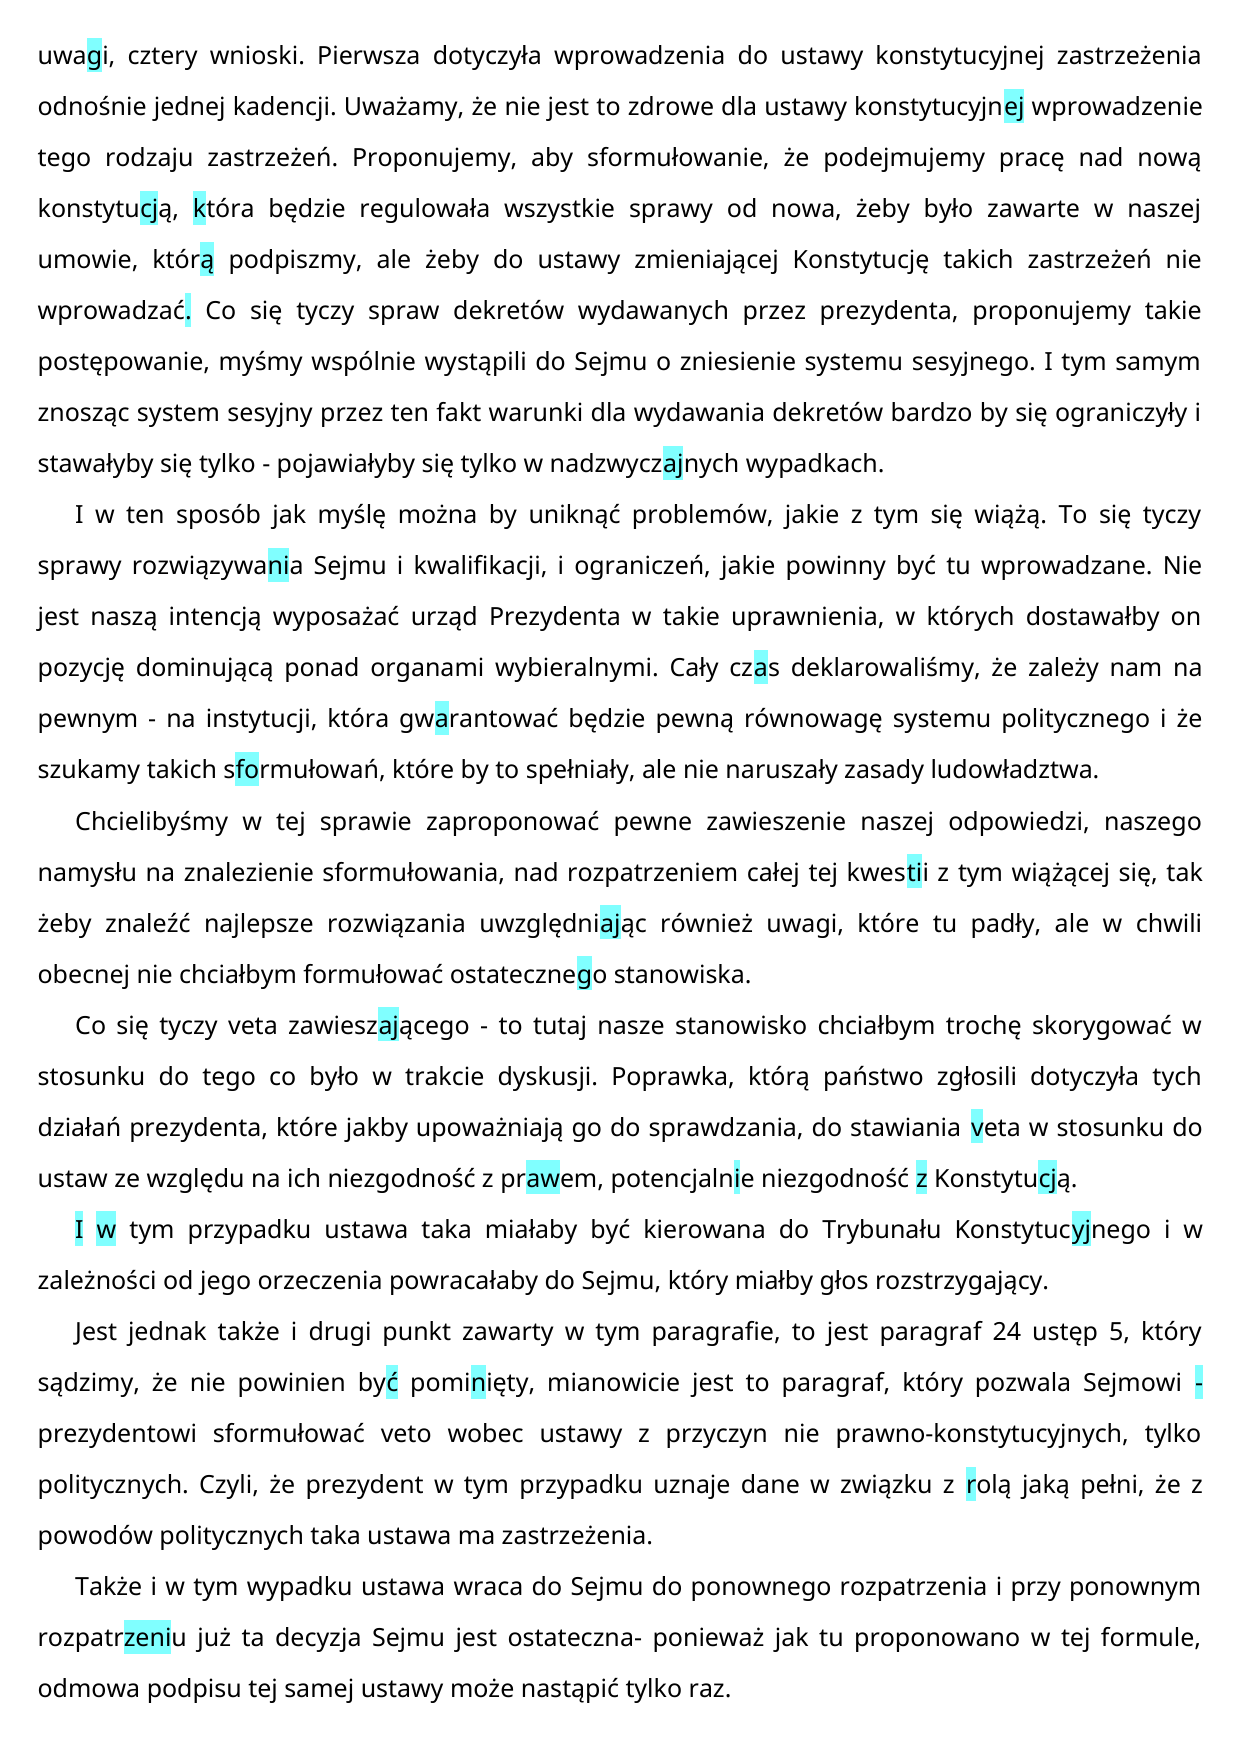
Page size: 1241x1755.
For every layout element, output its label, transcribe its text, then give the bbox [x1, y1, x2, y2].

text I w ten sposób jak myślę można by uniknąć problemów, jakie z tym się wiążą. To się tyczy sprawy rozwiązywania Sejmu i kwalifikacji, i ograniczeń, jakie powinny być tu wprowadzane. Nie jest naszą intencją wyposażać urząd Prezydenta w takie uprawnienia, w których dostawałby on pozycję dominującą ponad organami wybieralnymi. Cały czas deklarowaliśmy, że zależy nam na pewnym - na instytucji, która gwarantować będzie pewną równowagę systemu politycznego i że szukamy takich sformułowań, które by to spełniały, ale nie naruszały zasady ludowładztwa. [37, 497, 1203, 786]
text uwagi, cztery wnioski. Pierwsza dotyczyła wprowadzenia do ustawy konstytucyjnej zastrzeżenia odnośnie jednej kadencji. Uważamy, że nie jest to zdrowe dla ustawy konstytucyjnej wprowadzenie tego rodzaju zastrzeżeń. Proponujemy, aby sformułowanie, że podejmujemy pracę nad nową konstytucją, która będzie regulowała wszystkie sprawy od nowa, żeby było zawarte w naszej umowie, którą podpiszmy, ale żeby do ustawy zmieniającej Konstytucję takich zastrzeżeń nie wprowadzać. Co się tyczy spraw dekretów wydawanych przez prezydenta, proponujemy takie postępowanie, myśmy wspólnie wystąpili do Sejmu o zniesienie systemu sesyjnego. I tym samym znosząc system sesyjny przez ten fakt warunki dla wydawania dekretów bardzo by się ograniczyły i stawałyby się tylko - pojawiałyby się tylko w nadzwyczajnych wypadkach. [37, 37, 1203, 480]
text Chcielibyśmy w tej sprawie zaproponować pewne zawieszenie naszej odpowiedzi, naszego namysłu na znalezienie sformułowania, nad rozpatrzeniem całej tej kwestii z tym wiążącej się, tak żeby znaleźć najlepsze rozwiązania uwzględniając również uwagi, które tu padły, ale w chwili obecnej nie chciałbym formułować ostatecznego stanowiska. [37, 803, 1203, 990]
text Co się tyczy veta zawieszającego - to tutaj nasze stanowisko chciałbym trochę skorygować w stosunku do tego co było w trakcie dyskusji. Poprawka, którą państwo zgłosili dotyczyła tych działań prezydenta, które jakby upoważniają go do sprawdzania, do stawiania veta w stosunku do ustaw ze względu na ich niezgodność z prawem, potencjalnie niezgodność z Konstytucją. [37, 1007, 1203, 1194]
text I w tym przypadku ustawa taka miałaby być kierowana do Trybunału Konstytucyjnego i w zależności od jego orzeczenia powracałaby do Sejmu, który miałby głos rozstrzygający. [37, 1211, 1203, 1297]
text Także i w tym wypadku ustawa wraca do Sejmu do ponownego rozpatrzenia i przy ponownym rozpatrzeniu już ta decyzja Sejmu jest ostateczna- ponieważ jak tu proponowano w tej formule, odmowa podpisu tej samej ustawy może nastąpić tylko raz. [37, 1569, 1203, 1705]
text Jest jednak także i drugi punkt zawarty w tym paragrafie, to jest paragraf 24 ustęp 5, który sądzimy, że nie powinien być pominięty, mianowicie jest to paragraf, który pozwala Sejmowi - prezydentowi sformułować veto wobec ustawy z przyczyn nie prawno-konstytucyjnych, tylko politycznych. Czyli, że prezydent w tym przypadku uznaje dane w związku z rolą jaką pełni, że z powodów politycznych taka ustawa ma zastrzeżenia. [37, 1313, 1203, 1552]
